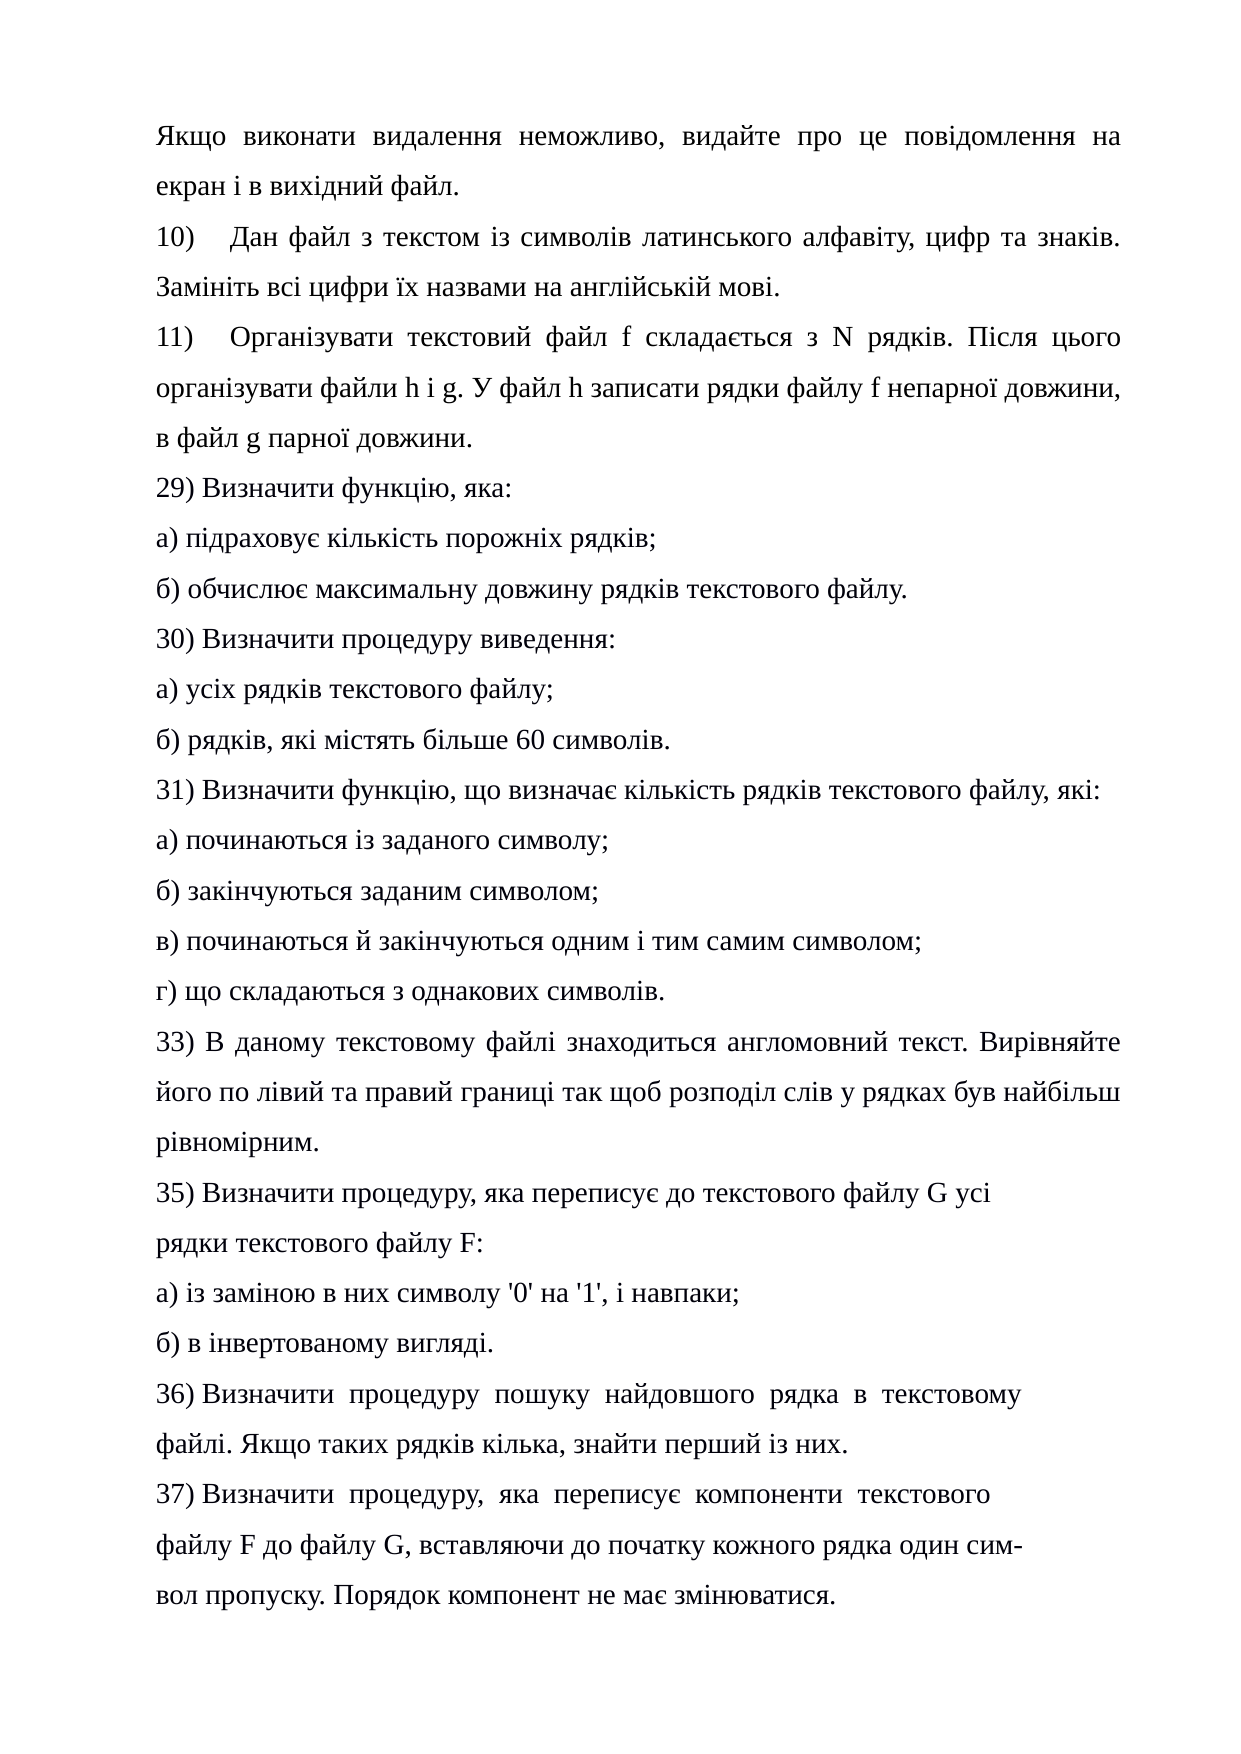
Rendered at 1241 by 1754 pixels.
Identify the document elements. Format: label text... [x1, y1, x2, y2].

text в) починаються й закінчуються одним і тим самим символом; [156, 923, 1122, 957]
text 30) Визначити процедуру виведення: [156, 621, 1122, 655]
text б) рядків, які містять більше 60 символів. [156, 722, 1122, 755]
text файлу F до файлу G, вставляючи до початку кожного рядка один сим- [156, 1527, 1122, 1560]
text 33) В даному текстовому файлі знаходиться англомовний текст. Вирівняйте його по лівий та правий границі так щоб розподіл слів у рядках був найбільш рівномірним. [156, 1024, 1122, 1158]
text 31) Визначити функцію, що визначає кількість рядків текстового файлу, які: [156, 772, 1122, 806]
text вол пропуску. Порядок компонент не має змінюватися. [156, 1577, 1122, 1611]
text а) усіх рядків текстового файлу; [156, 672, 1122, 705]
text 36) Визначити процедуру пошуку найдовшого рядка в текстовому [156, 1376, 1122, 1409]
text б) обчислює максимальну довжину рядків текстового файлу. [156, 571, 1122, 604]
text г) що складаються з однакових символів. [156, 973, 1122, 1007]
text 37) Визначити процедуру, яка переписує компоненти текстового [156, 1477, 1122, 1510]
text рядки текстового файлу F: [156, 1225, 1122, 1258]
text 35) Визначити процедуру, яка переписує до текстового файлу G усі [156, 1175, 1122, 1208]
text файлі. Якщо таких рядків кілька, знайти перший із них. [156, 1426, 1122, 1460]
text 29) Визначити функцію, яка: [156, 470, 1122, 504]
list Якщо виконати видалення неможливо, видайте про це повідомлення на екран і в вихідний файл. [156, 118, 1122, 202]
text а) підраховує кількість порожніх рядків; [156, 521, 1122, 554]
list Організувати текстовий файл f складається з N рядків. Після цього організувати файли h і g. У файл h записати рядки файлу f непарної довжини, в файл g парної довжини. [156, 319, 1122, 453]
text б) закінчуються заданим символом; [156, 873, 1122, 906]
list Дан файл з текстом із символів латинського алфавіту, цифр та знаків. Замініть всі цифри їх назвами на англійській мові. [156, 219, 1122, 303]
text а) із заміною в них символу '0' на '1', і навпаки; [156, 1275, 1122, 1309]
text б) в інвертованому вигляді. [156, 1326, 1122, 1359]
text а) починаються із заданого символу; [156, 822, 1122, 856]
